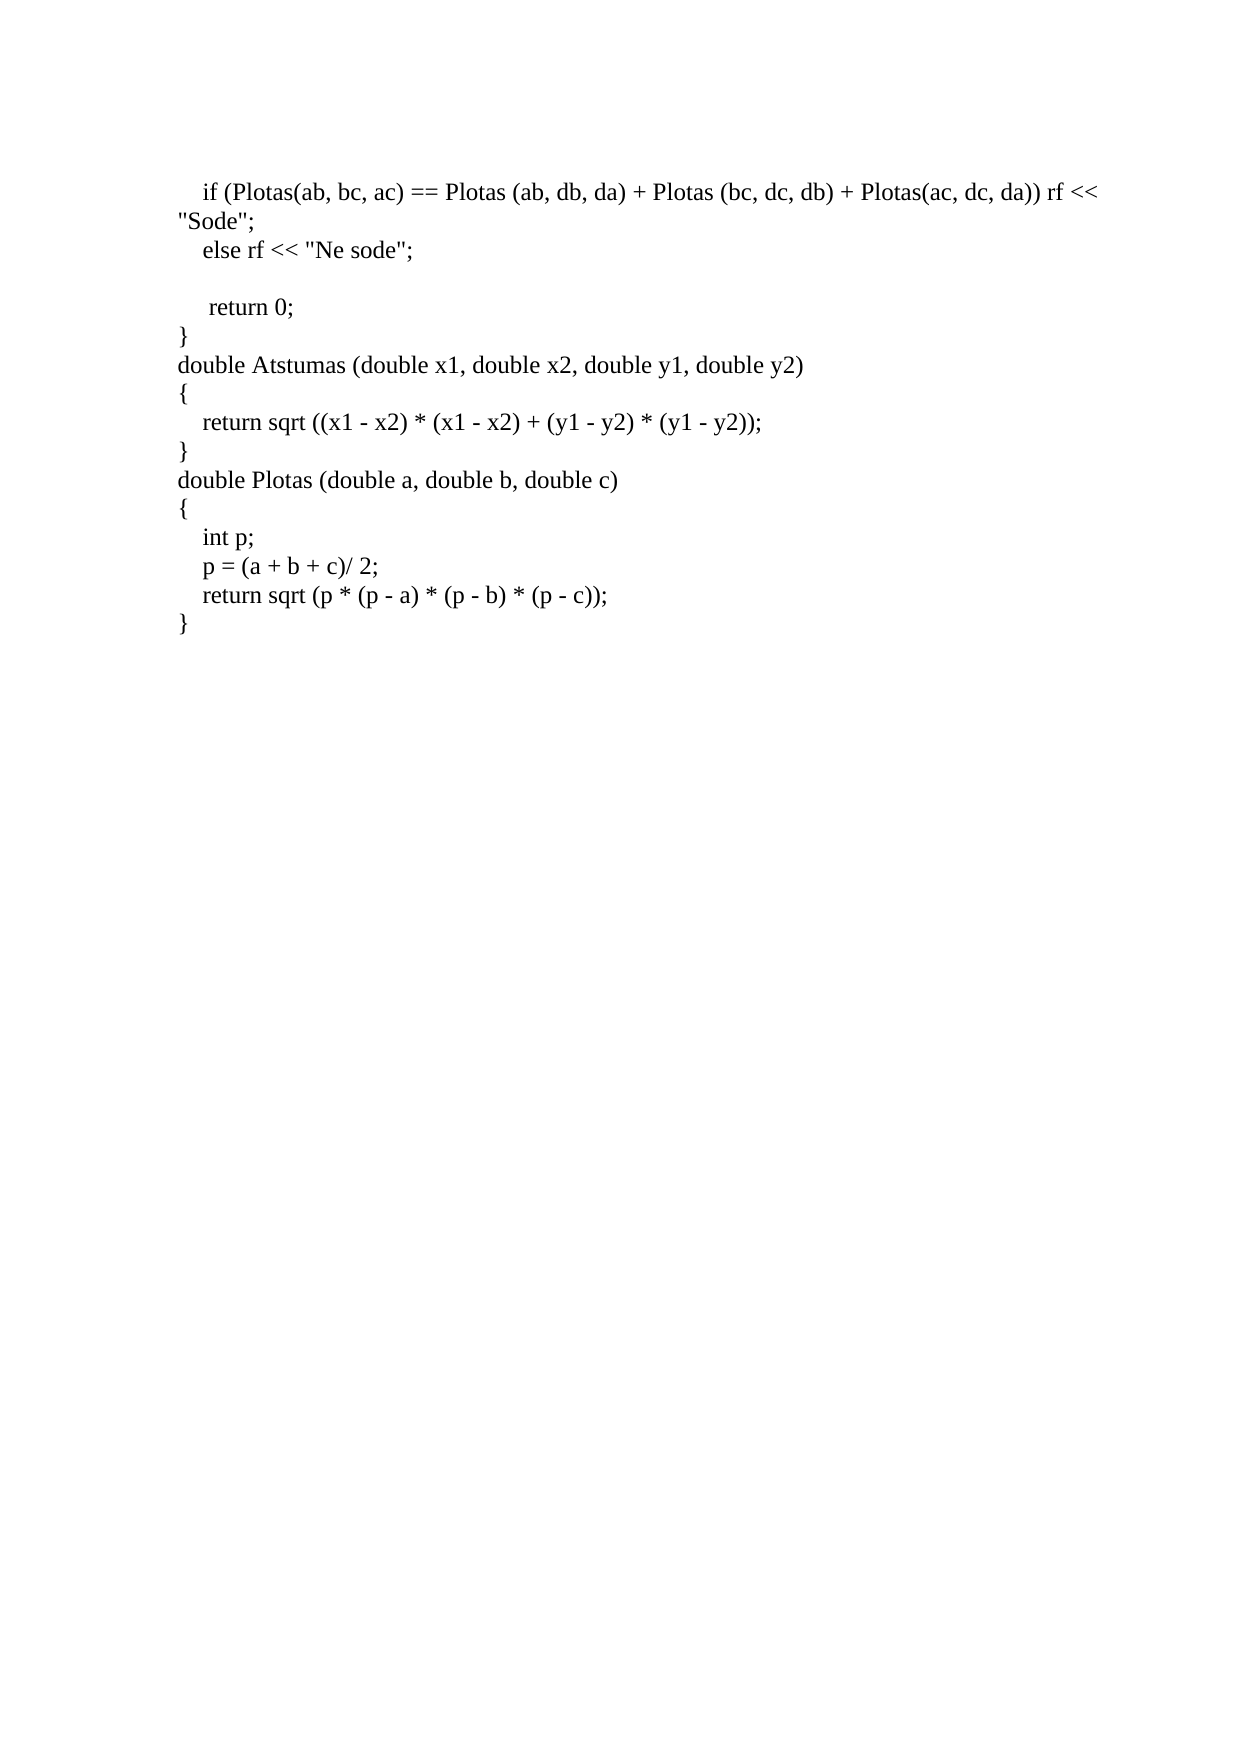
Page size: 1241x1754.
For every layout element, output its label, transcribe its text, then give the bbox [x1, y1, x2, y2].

text double Atstumas (double x1, double x2, double y1, double y2) [177, 350, 1181, 378]
text return 0; [177, 292, 1181, 321]
text return sqrt (p * (p - a) * (p - b) * (p - c)); [177, 580, 1181, 608]
text return sqrt ((x1 - x2) * (x1 - x2) + (y1 - y2) * (y1 - y2)); [177, 407, 1181, 436]
text double Plotas (double a, double b, double c) [177, 465, 1181, 493]
text p = (a + b + c)/ 2; [177, 551, 1181, 580]
text } [177, 436, 1181, 465]
text else rf << "Ne sode"; [177, 235, 1181, 263]
text { [177, 493, 1181, 522]
text } [177, 608, 1181, 637]
text if (Plotas(ab, bc, ac) == Plotas (ab, db, da) + Plotas (bc, dc, db) + Plotas(ac, dc, da)) rf << "Sode"; [177, 177, 1181, 235]
text int p; [177, 522, 1181, 551]
text { [177, 378, 1181, 407]
text } [177, 321, 1181, 350]
